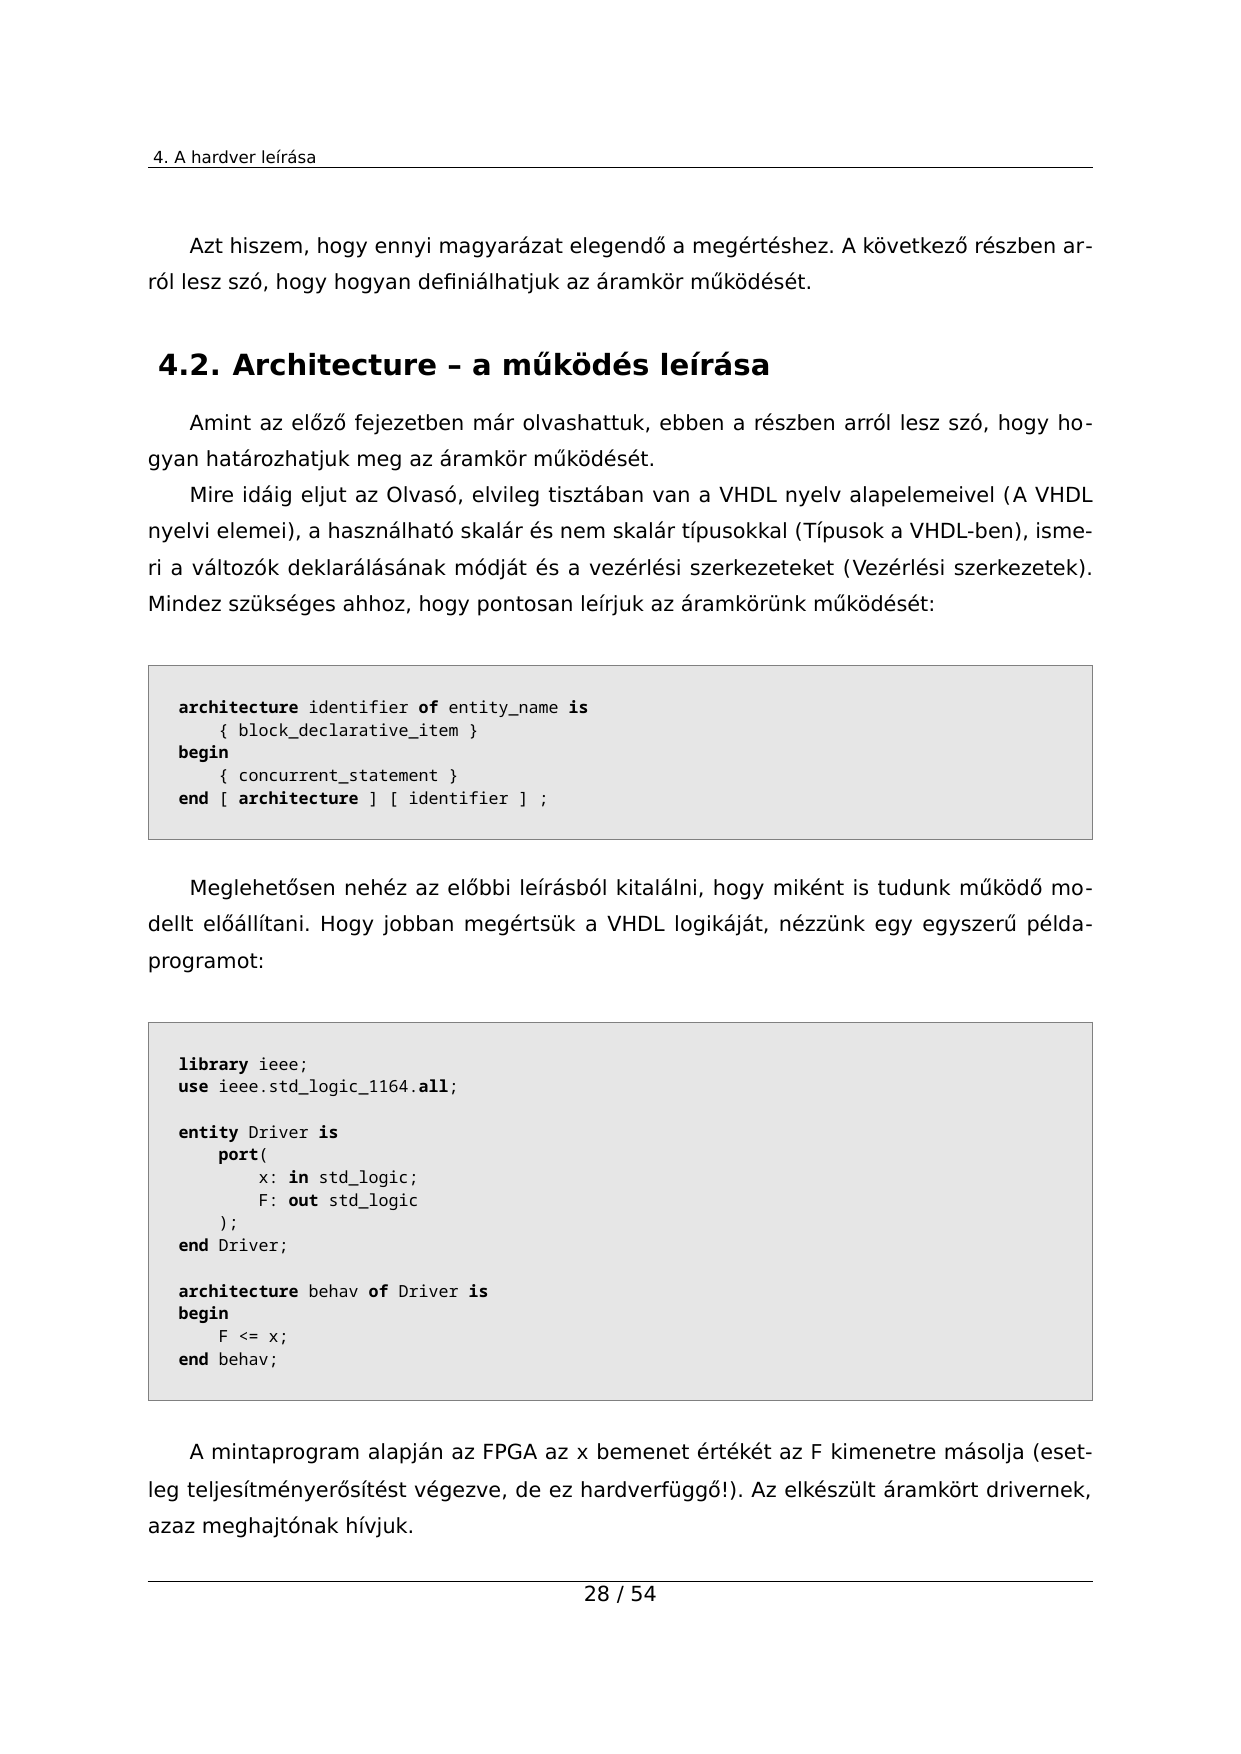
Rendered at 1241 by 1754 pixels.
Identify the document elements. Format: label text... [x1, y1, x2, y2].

text library ieee; [149, 1023, 1092, 1044]
text { block_declarative_item } [149, 688, 1092, 710]
text end Driver; [149, 1203, 1092, 1226]
text begin [149, 710, 1092, 733]
text architecture identifier of entity_name is [149, 666, 1092, 688]
text A mintaprogram alapján az FPGA az x bemenet értékét az F kimenetre másolja (eset­leg teljesítményerősítést végezve, de ez hardverfüggő!). Az elkészült áramkört drivernek, azaz meghajtónak hívjuk. [148, 1437, 1093, 1538]
text { concurrent_statement } [149, 733, 1092, 756]
text Amint az előző fejezetben már olvashattuk, ebben a részben arról lesz szó, hogy ho­gyan határozhatjuk meg az áramkör működését. [148, 411, 1093, 471]
text port( [149, 1112, 1092, 1135]
text x: in std_logic; [149, 1135, 1092, 1158]
text Azt hiszem, hogy ennyi magyarázat elegendő a megértéshez. A következő részben ar­ról lesz szó, hogy hogyan definiálhatjuk az áramkör működését. [148, 234, 1093, 294]
text ); [149, 1181, 1092, 1203]
subtitle Architecture – a működés leírása [148, 348, 1093, 382]
text F <= x; [149, 1294, 1092, 1317]
text use ieee.std_logic_1164.all; [149, 1044, 1092, 1067]
text Meglehetősen nehéz az előbbi leírásból kitalálni, hogy miként is tudunk működő mo­dellt előállítani. Hogy jobban megértsük a VHDL logikáját, nézzünk egy egyszerű példa­programot: [148, 876, 1093, 973]
text Mire idáig eljut az Olvasó, elvileg tisztában van a VHDL nyelv alapelemeivel (A VHDL nyelvi elemei), a használható skalár és nem skalár típusokkal (Típusok a VHDL-ben), isme­ri a változók deklarálásának módját és a vezérlési szerkezeteket (Vezérlési szerkezetek). Mindez szükséges ahhoz, hogy pontosan leírjuk az áramkörünk működését: [148, 483, 1093, 617]
text entity Driver is [149, 1090, 1092, 1112]
text end [ architecture ] [ identifier ] ; [149, 756, 1092, 839]
text architecture behav of Driver is [149, 1249, 1092, 1271]
text F: out std_logic [149, 1158, 1092, 1181]
text end behav; [149, 1317, 1092, 1400]
text begin [149, 1271, 1092, 1294]
